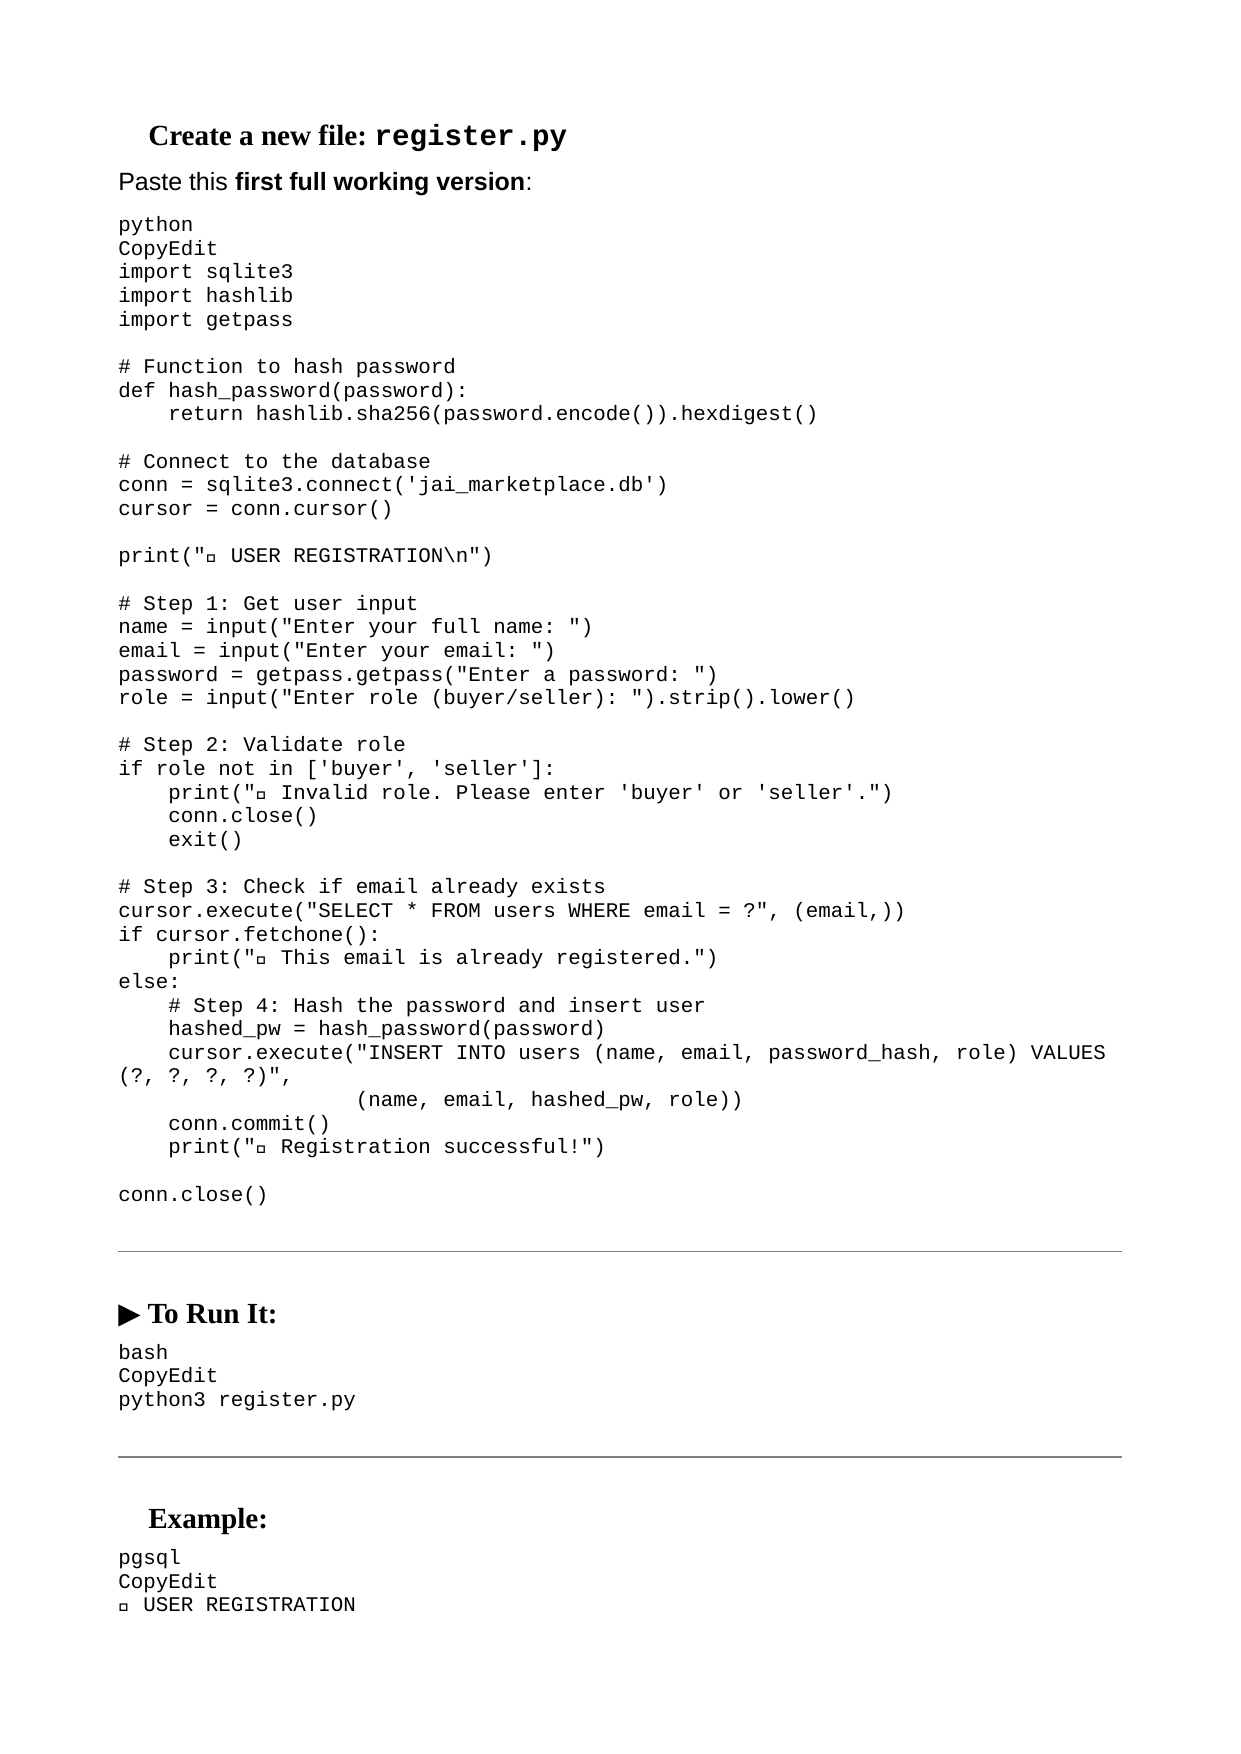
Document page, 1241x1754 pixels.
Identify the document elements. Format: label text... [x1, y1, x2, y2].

text cursor = conn.cursor() [118, 498, 1122, 522]
text print("❌ Invalid role. Please enter 'buyer' or 'seller'.") [118, 782, 1122, 805]
text CopyEdit [118, 1365, 1122, 1389]
text python3 register.py [118, 1389, 1122, 1413]
text conn.commit() [118, 1113, 1122, 1136]
text if role not in ['buyer', 'seller']: [118, 758, 1122, 782]
text bash [118, 1342, 1122, 1365]
subtitle ▶️ To Run It: [118, 1296, 1122, 1329]
text import hashlib [118, 285, 1122, 309]
text 🔐 USER REGISTRATION [118, 1594, 1122, 1618]
text password = getpass.getpass("Enter a password: ") [118, 663, 1122, 687]
text conn = sqlite3.connect('jai_marketplace.db') [118, 474, 1122, 498]
text CopyEdit [118, 1571, 1122, 1594]
text def hash_password(password): [118, 380, 1122, 403]
text # Connect to the database [118, 451, 1122, 474]
text print("❌ This email is already registered.") [118, 947, 1122, 971]
text cursor.execute("INSERT INTO users (name, email, password_hash, role) VALUES (?, ?, ?, ?)", [118, 1042, 1122, 1089]
text CopyEdit [118, 238, 1122, 262]
text print("🔐 USER REGISTRATION\n") [118, 545, 1122, 569]
text if cursor.fetchone(): [118, 924, 1122, 947]
subtitle 📄 Create a new file: register.py [118, 118, 1122, 154]
text conn.close() [118, 1184, 1122, 1207]
text import sqlite3 [118, 262, 1122, 285]
subtitle 🧪 Example: [118, 1501, 1122, 1534]
text # Function to hash password [118, 356, 1122, 380]
text exit() [118, 829, 1122, 853]
text pgsql [118, 1547, 1122, 1571]
text cursor.execute("SELECT * FROM users WHERE email = ?", (email,)) [118, 900, 1122, 924]
text Paste this first full working version: [118, 167, 1122, 195]
text name = input("Enter your full name: ") [118, 616, 1122, 640]
text # Step 2: Validate role [118, 734, 1122, 758]
text conn.close() [118, 805, 1122, 829]
text email = input("Enter your email: ") [118, 640, 1122, 663]
text (name, email, hashed_pw, role)) [118, 1089, 1122, 1113]
text role = input("Enter role (buyer/seller): ").strip().lower() [118, 687, 1122, 711]
text # Step 3: Check if email already exists [118, 876, 1122, 900]
text python [118, 214, 1122, 238]
text else: [118, 971, 1122, 994]
text import getpass [118, 309, 1122, 332]
text return hashlib.sha256(password.encode()).hexdigest() [118, 403, 1122, 427]
text print("✅ Registration successful!") [118, 1136, 1122, 1160]
text # Step 4: Hash the password and insert user [118, 994, 1122, 1018]
text # Step 1: Get user input [118, 593, 1122, 616]
text hashed_pw = hash_password(password) [118, 1018, 1122, 1042]
